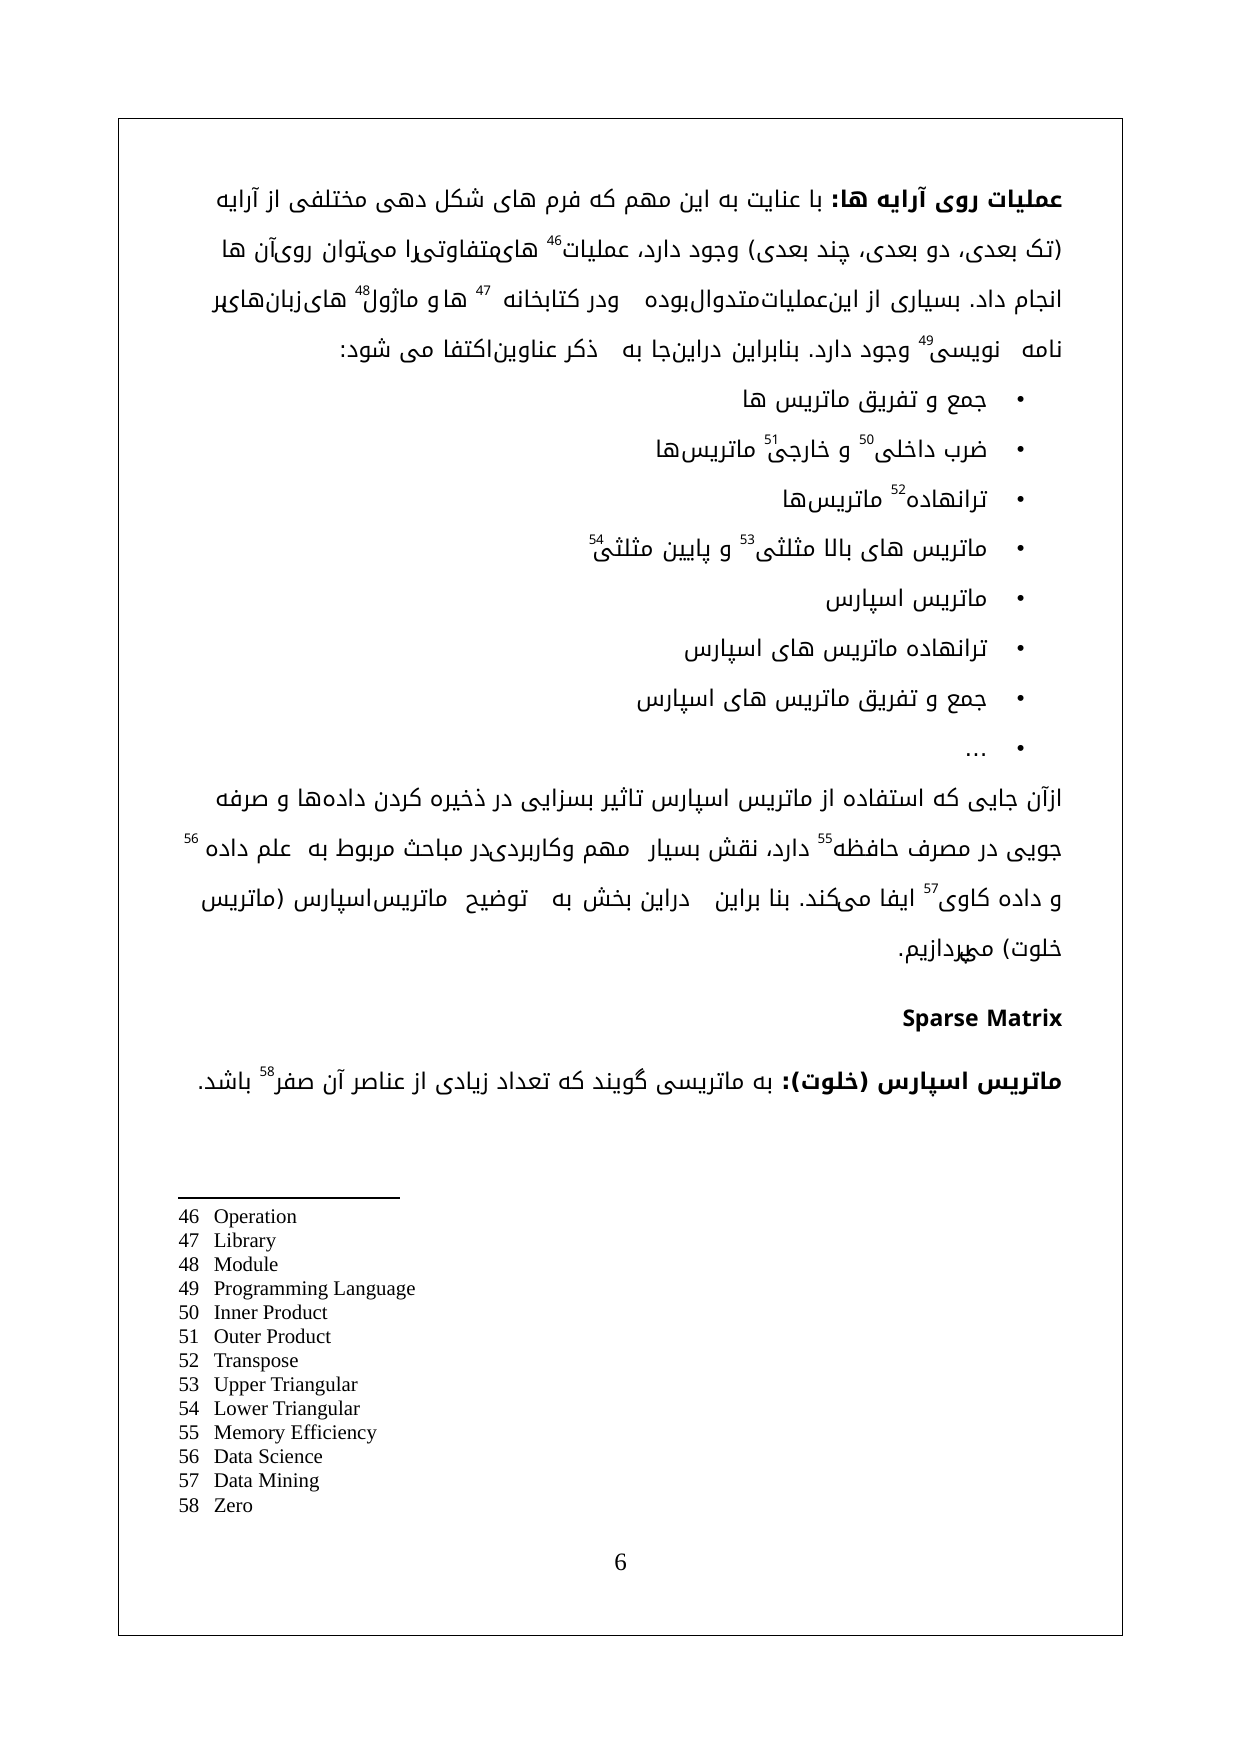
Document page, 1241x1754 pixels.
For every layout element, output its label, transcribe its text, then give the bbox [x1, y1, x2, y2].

text عملیات روی آرایه ها: با عنایت به این مهم که فرم های شکل دهی مختلفی از آرایه (تک بعدی، دو بعدی، چند بعدی) وجود دارد، عملیات های متفاوتی را می توان روی آن ها انجام داد. بسیاری از این عملیات متدوال بوده ودر کتابخانه ها و ماژول های زبان های بر نامه نویسی وجود دارد. بنابراین دراین جا به ذکر عناوین اکتفا می شود: [178, 178, 1062, 371]
text ماتریس اسپارس (خلوت): به ماتریسی گویند که تعداد زیادی از عناصر آن صفر باشد. [178, 1060, 1062, 1103]
text Data Mining [178, 1468, 1062, 1492]
list Lower Triangular [178, 1396, 1062, 1420]
list Transpose [178, 1348, 1062, 1372]
list Outer Product [178, 1324, 1062, 1348]
subtitle Sparse Matrix [178, 997, 1062, 1041]
list Inner Product [178, 1300, 1062, 1324]
list ترانهاده ماتریس ها [178, 478, 1025, 521]
list ماتریس اسپارس [178, 577, 1025, 621]
list … [178, 727, 1025, 771]
list ضرب داخلی و خارجی ماتریس ها [178, 428, 1025, 471]
text Memory Efficiency [178, 1420, 1062, 1444]
text Module [178, 1252, 1062, 1276]
text Library [178, 1228, 1062, 1252]
list ترانهاده ماتریس های اسپارس [178, 627, 1025, 671]
list ماتریس های بالا مثلثی و پایین مثلثی [178, 527, 1025, 571]
text Operation [178, 1204, 1062, 1228]
text Programming Language [178, 1276, 1062, 1300]
list Upper Triangular [178, 1372, 1062, 1396]
text Zero [178, 1492, 1062, 1517]
text Data Science [178, 1444, 1062, 1468]
list جمع و تفریق ماتریس های اسپارس [178, 677, 1025, 721]
list جمع و تفریق ماتریس ها [178, 378, 1025, 421]
text ازآن جایی که استفاده از ماتریس اسپارس تاثیر بسزایی در ذخیره کردن داده‌ها و صرفه جویی در مصرف حافظه دارد، نقش بسیار مهم وکاربردی در مباحث مربوط به علم داده و داده کاوی ایفا می کند. بنا براین دراین بخش به توضیح ماتریس اسپارس (ماتریس خلوت) می پردازیم. [178, 777, 1062, 970]
